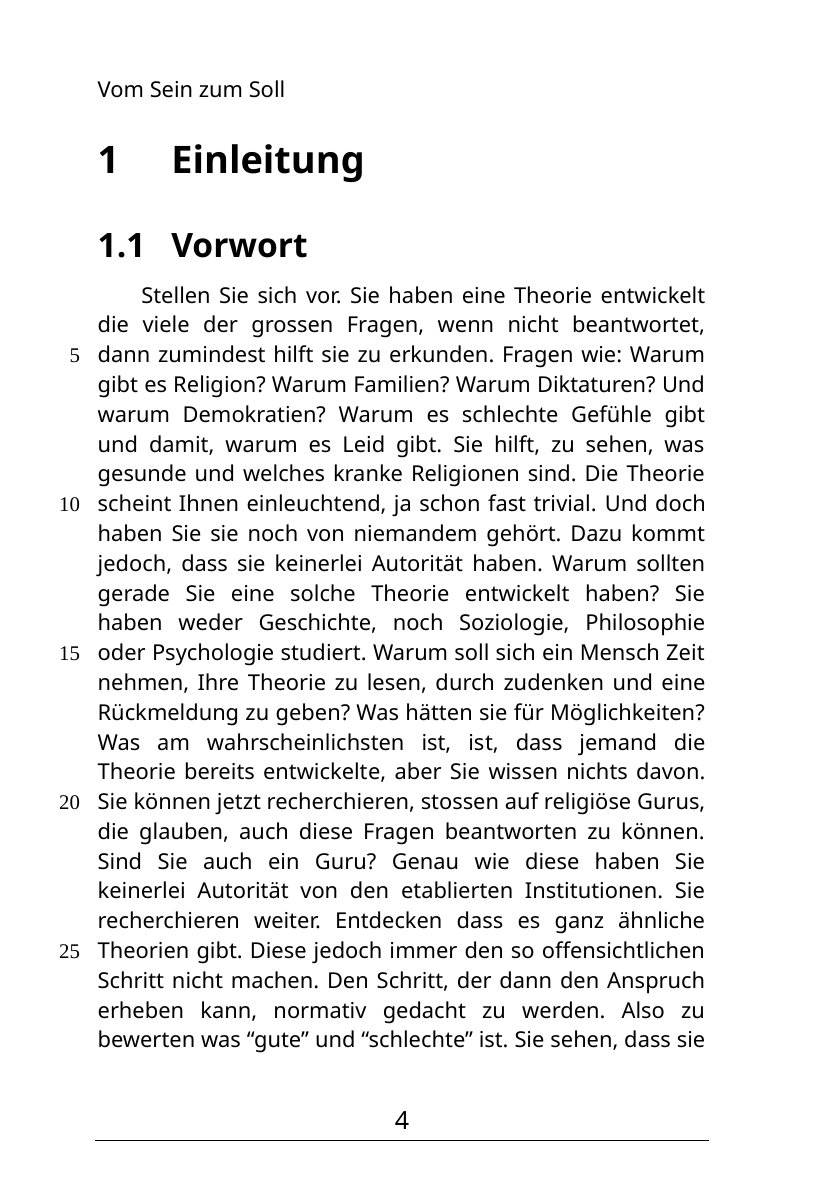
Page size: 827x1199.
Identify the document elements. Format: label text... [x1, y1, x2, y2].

subtitle Einleitung [97, 133, 706, 184]
subtitle Vorwort [97, 221, 706, 267]
text Stellen Sie sich vor. Sie haben eine Theorie entwickelt die viele der grossen Fragen, wenn nicht beantwortet, dann zumindest hilft sie zu erkunden. Fragen wie: Warum gibt es Religion? Warum Familien? Warum Diktaturen? Und warum Demokratien? Warum es schlechte Gefühle gibt und damit, warum es Leid gibt. Sie hilft, zu sehen, was gesunde und welches kranke Religionen sind. Die Theorie scheint Ihnen einleuchtend, ja schon fast trivial. Und doch haben Sie sie noch von niemandem gehört. Dazu kommt jedoch, dass sie keinerlei Autorität haben. Warum sollten gerade Sie eine solche Theorie entwickelt haben? Sie haben weder Geschichte, noch Soziologie, Philosophie oder Psychologie studiert. Warum soll sich ein Mensch Zeit nehmen, Ihre Theorie zu lesen, durch zudenken und eine Rückmeldung zu geben? Was hätten sie für Möglichkeiten? Was am wahrscheinlichsten ist, ist, dass jemand die Theorie bereits entwickelte, aber Sie wissen nichts davon. Sie können jetzt recherchieren, stossen auf religiöse Gurus, die glauben, auch diese Fragen beantworten zu können. Sind Sie auch ein Guru? Genau wie diese haben Sie keinerlei Autorität von den etablierten Institutionen. Sie recherchieren weiter. Entdecken dass es ganz ähnliche Theorien gibt. Diese jedoch immer den so offensichtlichen Schritt nicht machen. Den Schritt, der dann den Anspruch erheben kann, normativ gedacht zu werden. Also zu bewerten was “gute” und “schlechte” ist. Sie sehen, dass sie [97, 280, 706, 1054]
